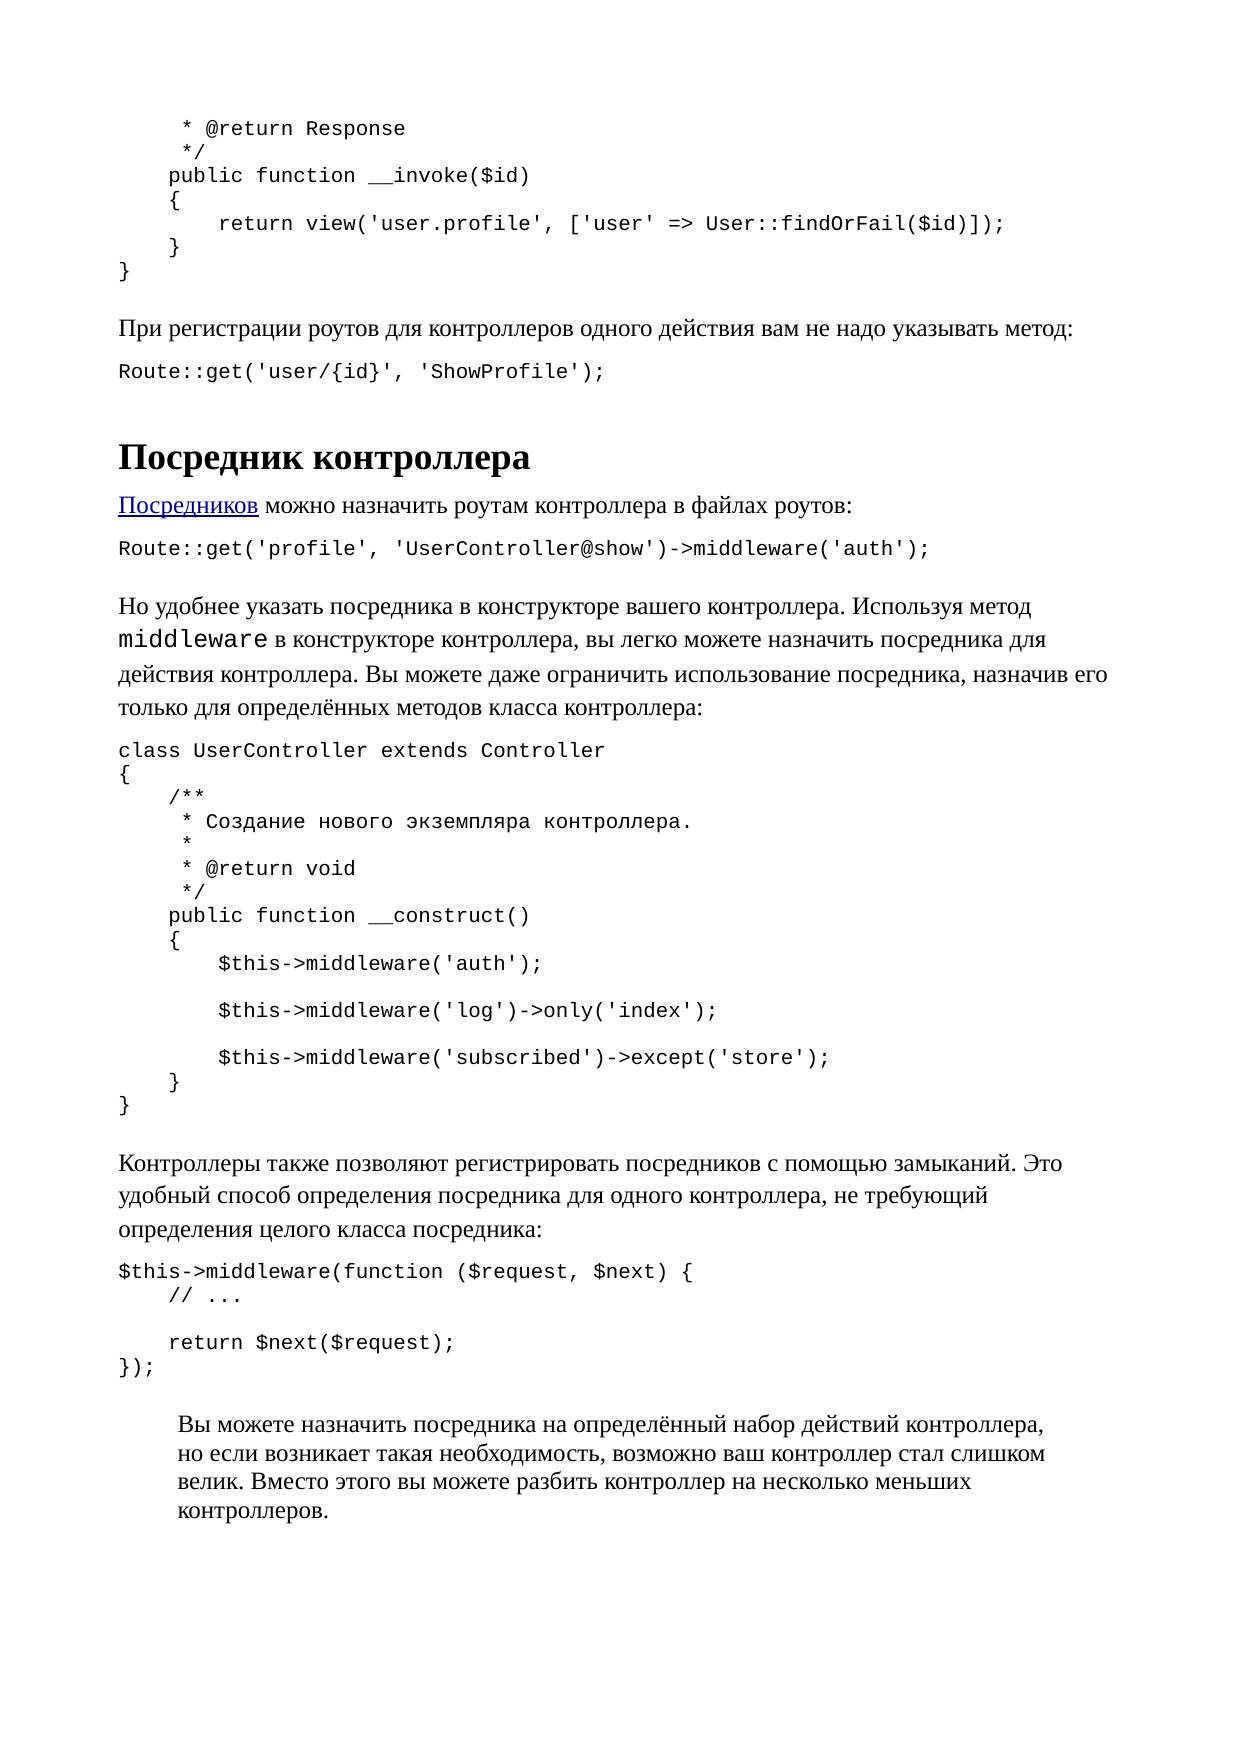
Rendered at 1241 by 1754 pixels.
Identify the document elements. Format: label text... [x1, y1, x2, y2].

text public function __construct() [118, 905, 1122, 929]
text $this->middleware('subscribed')->except('store'); [118, 1047, 1122, 1071]
text * [118, 834, 1122, 858]
subtitle Посредник контроллера [118, 435, 1122, 478]
text /** [118, 787, 1122, 811]
text return view('user.profile', ['user' => User::findOrFail($id)]); [118, 213, 1122, 236]
text Но удобнее указать посредника в конструкторе вашего контроллера. Используя метод middleware в конструкторе контроллера, вы легко можете назначить посредника для действия контроллера. Вы можете даже ограничить использование посредника, назначив его только для определённых методов класса контроллера: [118, 591, 1122, 721]
text */ [118, 882, 1122, 905]
text public function __invoke($id) [118, 165, 1122, 189]
text } [118, 1094, 1122, 1118]
text * @return void [118, 858, 1122, 882]
text Route::get('user/{id}', 'ShowProfile'); [118, 361, 1122, 384]
text Контроллеры также позволяют регистрировать посредников с помощью замыканий. Это удобный способ определения посредника для одного контроллера, не требующий определения целого класса посредника: [118, 1148, 1122, 1242]
text $this->middleware('auth'); [118, 953, 1122, 976]
text $this->middleware(function ($request, $next) { [118, 1261, 1122, 1285]
text * Создание нового экземпляра контроллера. [118, 811, 1122, 834]
text { [118, 929, 1122, 953]
text // ... [118, 1285, 1122, 1308]
text { [118, 763, 1122, 787]
text } [118, 260, 1122, 284]
text При регистрации роутов для контроллеров одного действия вам не надо указывать метод: [118, 313, 1122, 342]
text } [118, 1071, 1122, 1094]
text { [118, 189, 1122, 213]
text $this->middleware('log')->only('index'); [118, 1000, 1122, 1023]
text class UserController extends Controller [118, 740, 1122, 763]
text }); [118, 1356, 1122, 1379]
text Route::get('profile', 'UserController@show')->middleware('auth'); [118, 538, 1122, 562]
text Вы можете назначить посредника на определённый набор действий контроллера, но если возникает такая необходимость, возможно ваш контроллер стал слишком велик. Вместо этого вы можете разбить контроллер на несколько меньших контроллеров. [177, 1409, 1063, 1524]
text */ [118, 142, 1122, 165]
text * @return Response [118, 118, 1122, 142]
text Посредников можно назначить роутам контроллера в файлах роутов: [118, 490, 1122, 519]
text return $next($request); [118, 1332, 1122, 1356]
text } [118, 236, 1122, 260]
